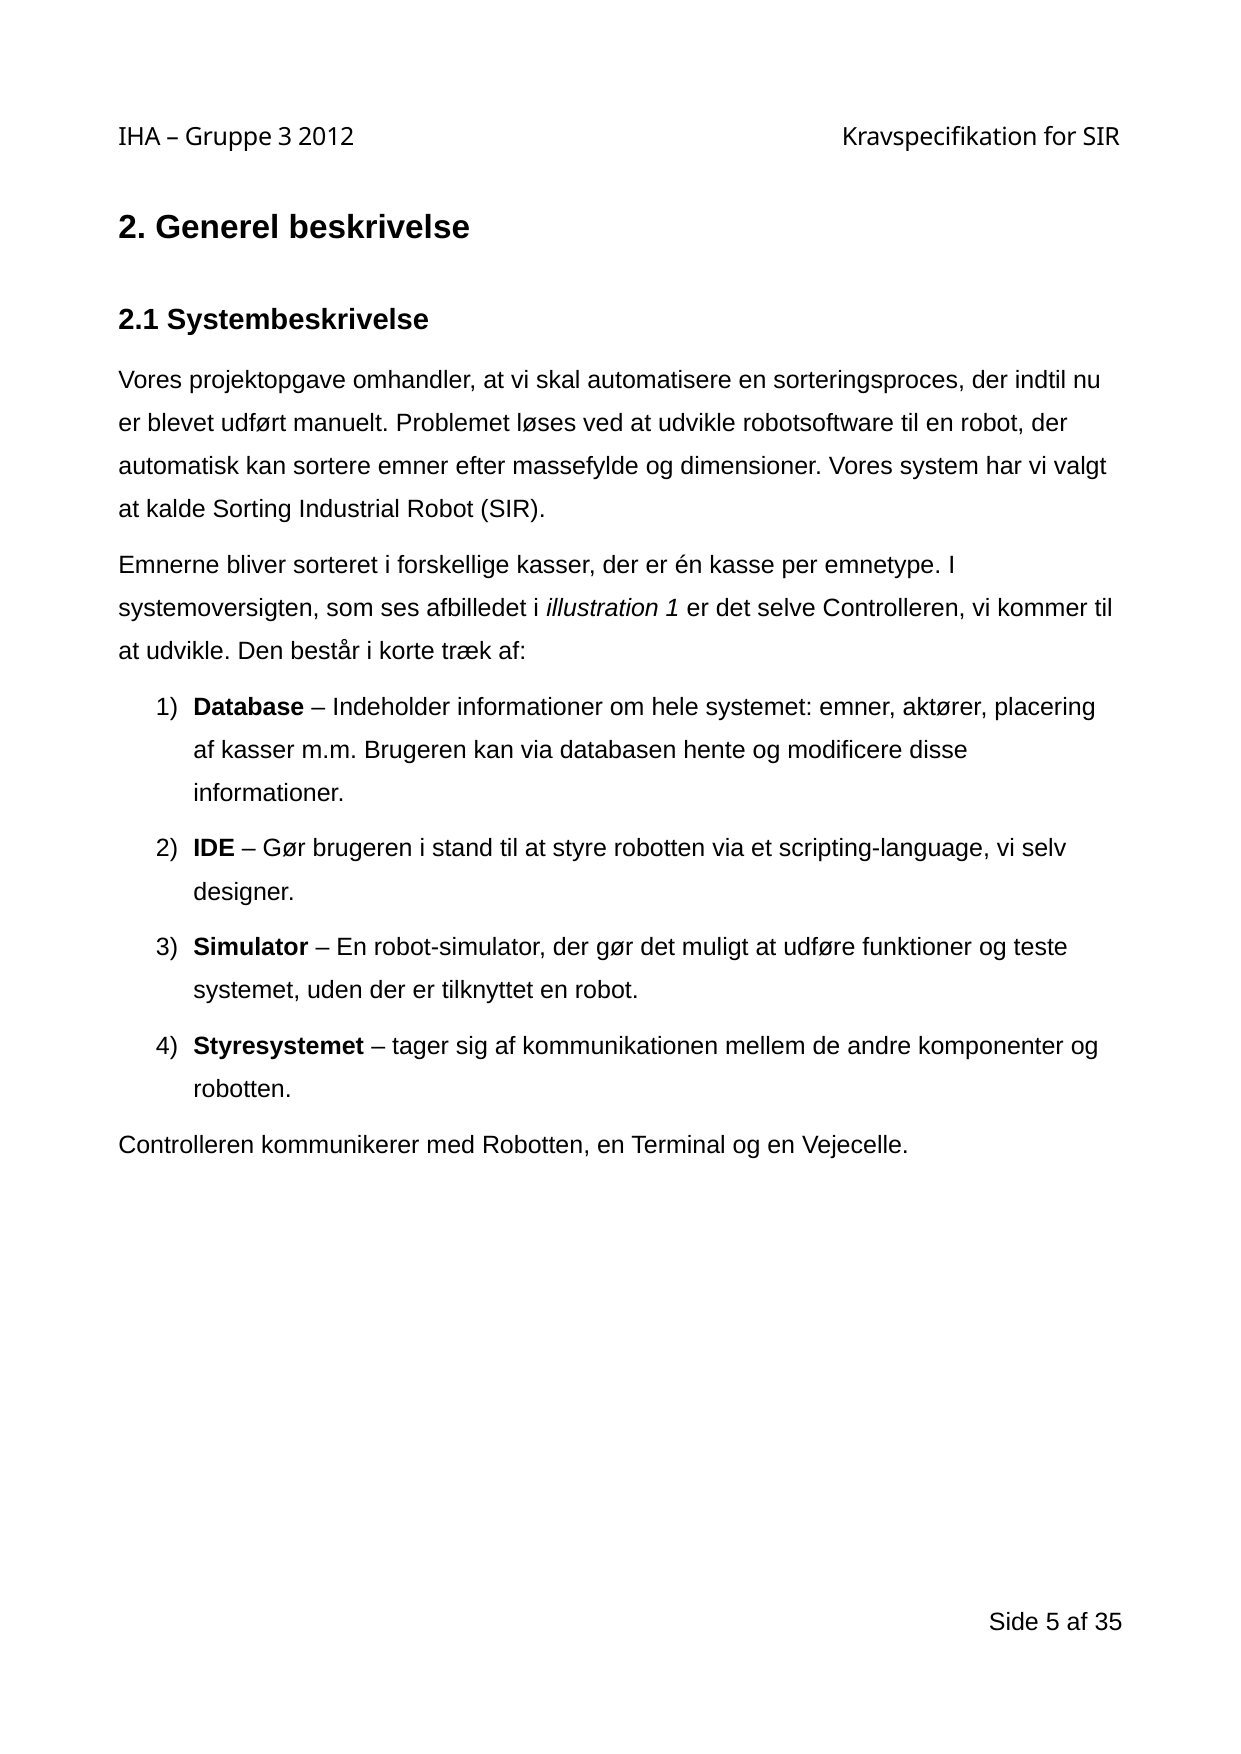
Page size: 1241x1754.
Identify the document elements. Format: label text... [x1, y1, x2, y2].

list Database – Indeholder informationer om hele systemet: emner, aktører, placering af kasser m.m. Brugeren kan via databasen hente og modificere disse informationer. [156, 691, 1122, 806]
text Controlleren kommunikerer med Robotten, en Terminal og en Vejecelle. [118, 1129, 1122, 1158]
list Styresystemet – tager sig af kommunikationen mellem de andre komponenter og robotten. [156, 1031, 1122, 1103]
list Simulator – En robot-simulator, der gør det muligt at udføre funktioner og teste systemet, uden der er tilknyttet en robot. [156, 932, 1122, 1004]
text Emnerne bliver sorteret i forskellige kasser, der er én kasse per emnetype. I systemoversigten, som ses afbilledet i illustration 1 er det selve Controlleren, vi kommer til at udvikle. Den består i korte træk af: [118, 549, 1122, 664]
subtitle 2. Generel beskrivelse [118, 207, 1122, 245]
subtitle 2.1 Systembeskrivelse [118, 302, 1122, 335]
list IDE – Gør brugeren i stand til at styre robotten via et scripting-language, vi selv designer. [156, 833, 1122, 905]
text Vores projektopgave omhandler, at vi skal automatisere en sorteringsproces, der indtil nu er blevet udført manuelt. Problemet løses ved at udvikle robotsoftware til en robot, der automatisk kan sortere emner efter massefylde og dimensioner. Vores system har vi valgt at kalde Sorting Industrial Robot (SIR). [118, 364, 1122, 523]
